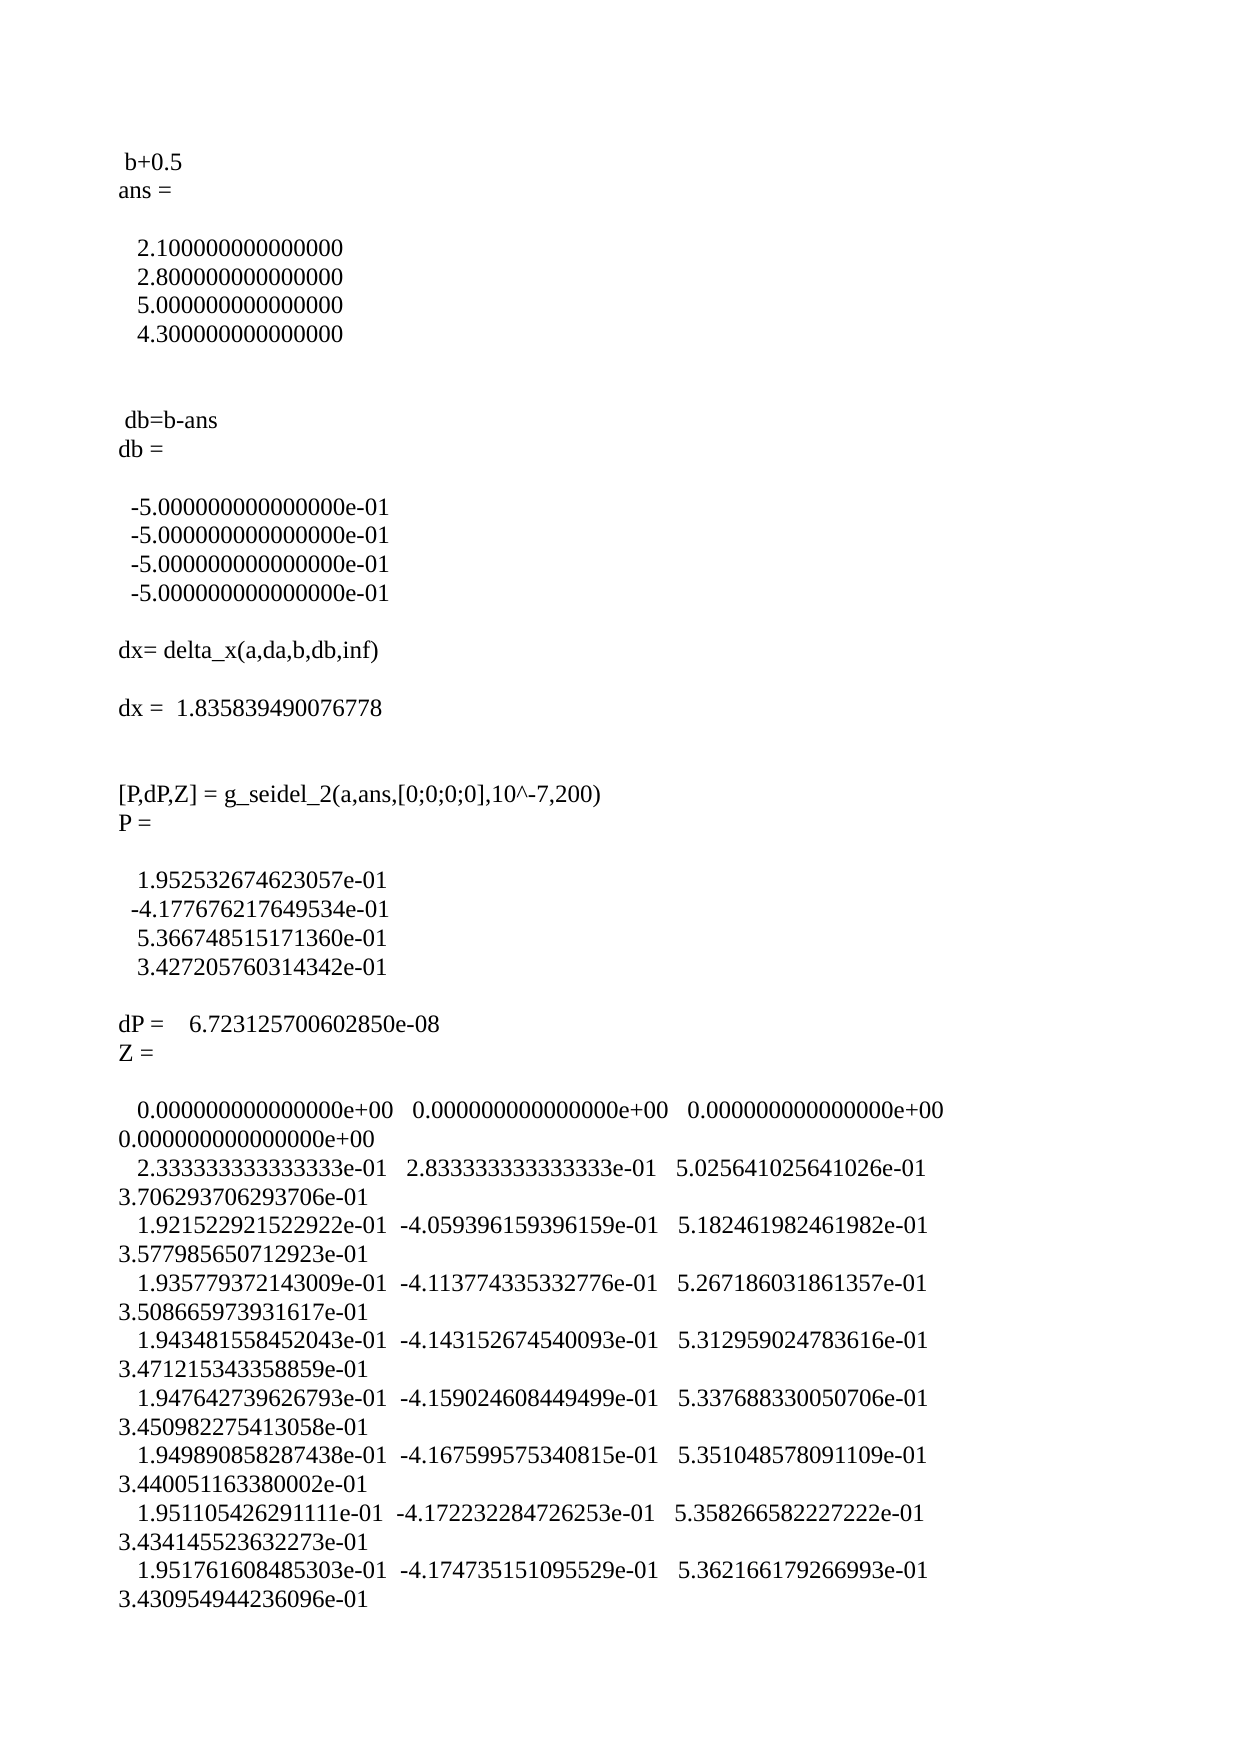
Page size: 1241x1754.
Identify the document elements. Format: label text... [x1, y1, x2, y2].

text 1.921522921522922e-01 -4.059396159396159e-01 5.182461982461982e-01 3.577985650712923e-01 [118, 1211, 1122, 1268]
text 1.935779372143009e-01 -4.113774335332776e-01 5.267186031861357e-01 3.508665973931617e-01 [118, 1268, 1122, 1326]
text 2.800000000000000 [118, 262, 1122, 291]
text 5.000000000000000 [118, 291, 1122, 319]
text 1.943481558452043e-01 -4.143152674540093e-01 5.312959024783616e-01 3.471215343358859e-01 [118, 1326, 1122, 1383]
text dP = 6.723125700602850e-08 [118, 1009, 1122, 1038]
text 2.333333333333333e-01 2.833333333333333e-01 5.025641025641026e-01 3.706293706293706e-01 [118, 1153, 1122, 1211]
text P = [118, 808, 1122, 837]
text -5.000000000000000e-01 [118, 578, 1122, 607]
text dx = 1.835839490076778 [118, 693, 1122, 722]
text dx= delta_x(a,da,b,db,inf) [118, 636, 1122, 664]
text 1.952532674623057e-01 [118, 866, 1122, 894]
text db = [118, 434, 1122, 463]
text 1.949890858287438e-01 -4.167599575340815e-01 5.351048578091109e-01 3.440051163380002e-01 [118, 1441, 1122, 1498]
text [P,dP,Z] = g_seidel_2(a,ans,[0;0;0;0],10^-7,200) [118, 779, 1122, 808]
text b+0.5 [118, 147, 1122, 176]
text 1.947642739626793e-01 -4.159024608449499e-01 5.337688330050706e-01 3.450982275413058e-01 [118, 1383, 1122, 1441]
text -5.000000000000000e-01 [118, 521, 1122, 549]
text Z = [118, 1038, 1122, 1067]
text -5.000000000000000e-01 [118, 549, 1122, 578]
text 1.951105426291111e-01 -4.172232284726253e-01 5.358266582227222e-01 3.434145523632273e-01 [118, 1498, 1122, 1556]
text 2.100000000000000 [118, 233, 1122, 262]
text db=b-ans [118, 406, 1122, 434]
text -5.000000000000000e-01 [118, 492, 1122, 521]
text 0.000000000000000e+00 0.000000000000000e+00 0.000000000000000e+00 0.000000000000000e+00 [118, 1096, 1122, 1153]
text ans = [118, 176, 1122, 204]
text 4.300000000000000 [118, 319, 1122, 348]
text 1.951761608485303e-01 -4.174735151095529e-01 5.362166179266993e-01 3.430954944236096e-01 [118, 1556, 1122, 1613]
text 5.366748515171360e-01 [118, 923, 1122, 952]
text 3.427205760314342e-01 [118, 952, 1122, 981]
text -4.177676217649534e-01 [118, 894, 1122, 923]
